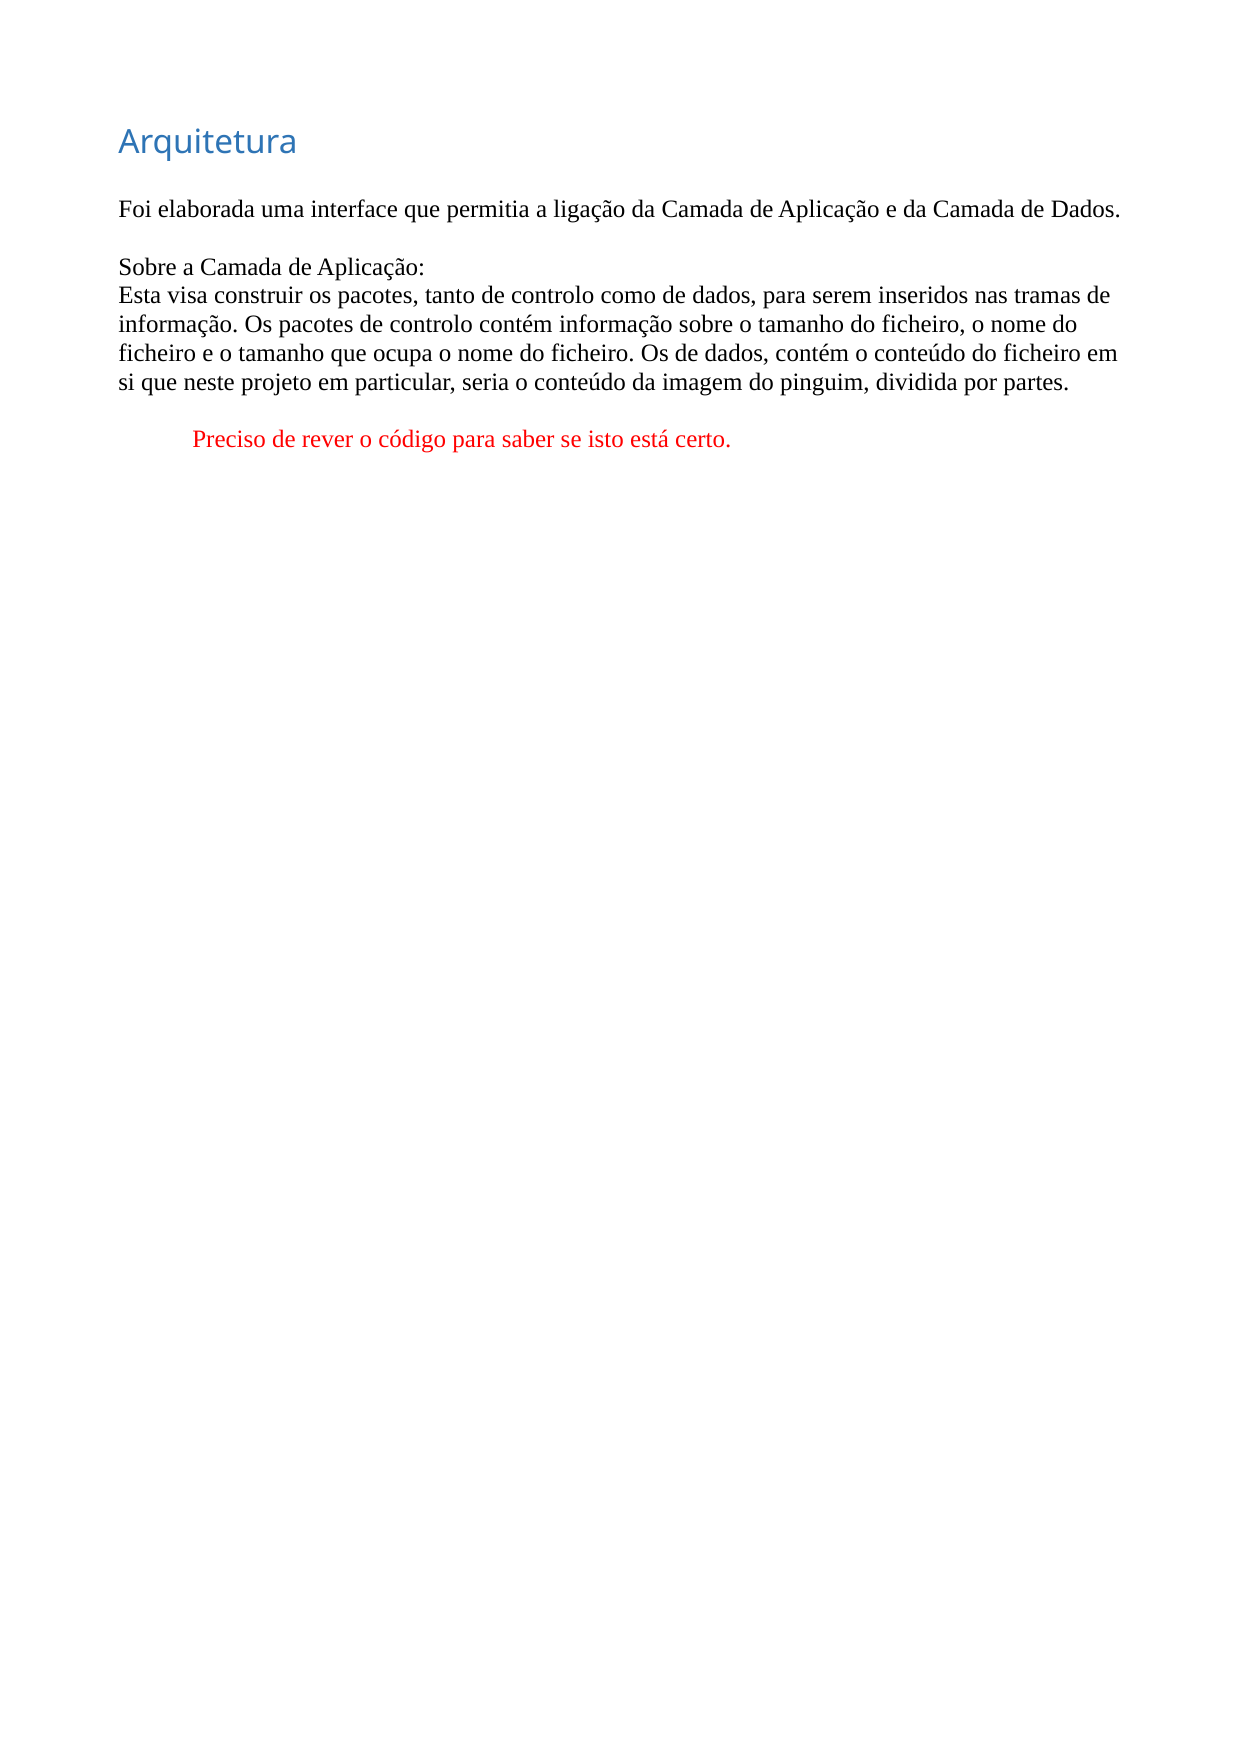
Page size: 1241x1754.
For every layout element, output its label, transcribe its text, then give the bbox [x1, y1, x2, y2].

text Foi elaborada uma interface que permitia a ligação da Camada de Aplicação e da Camada de Dados. [118, 194, 1122, 223]
text Sobre a Camada de Aplicação: [118, 252, 1122, 280]
subtitle Arquitetura [118, 118, 1122, 163]
text Esta visa construir os pacotes, tanto de controlo como de dados, para serem inseridos nas tramas de informação. Os pacotes de controlo contém informação sobre o tamanho do ficheiro, o nome do ficheiro e o tamanho que ocupa o nome do ficheiro. Os de dados, contém o conteúdo do ficheiro em si que neste projeto em particular, seria o conteúdo da imagem do pinguim, dividida por partes. [118, 280, 1122, 395]
text Preciso de rever o código para saber se isto está certo. [118, 424, 1122, 453]
